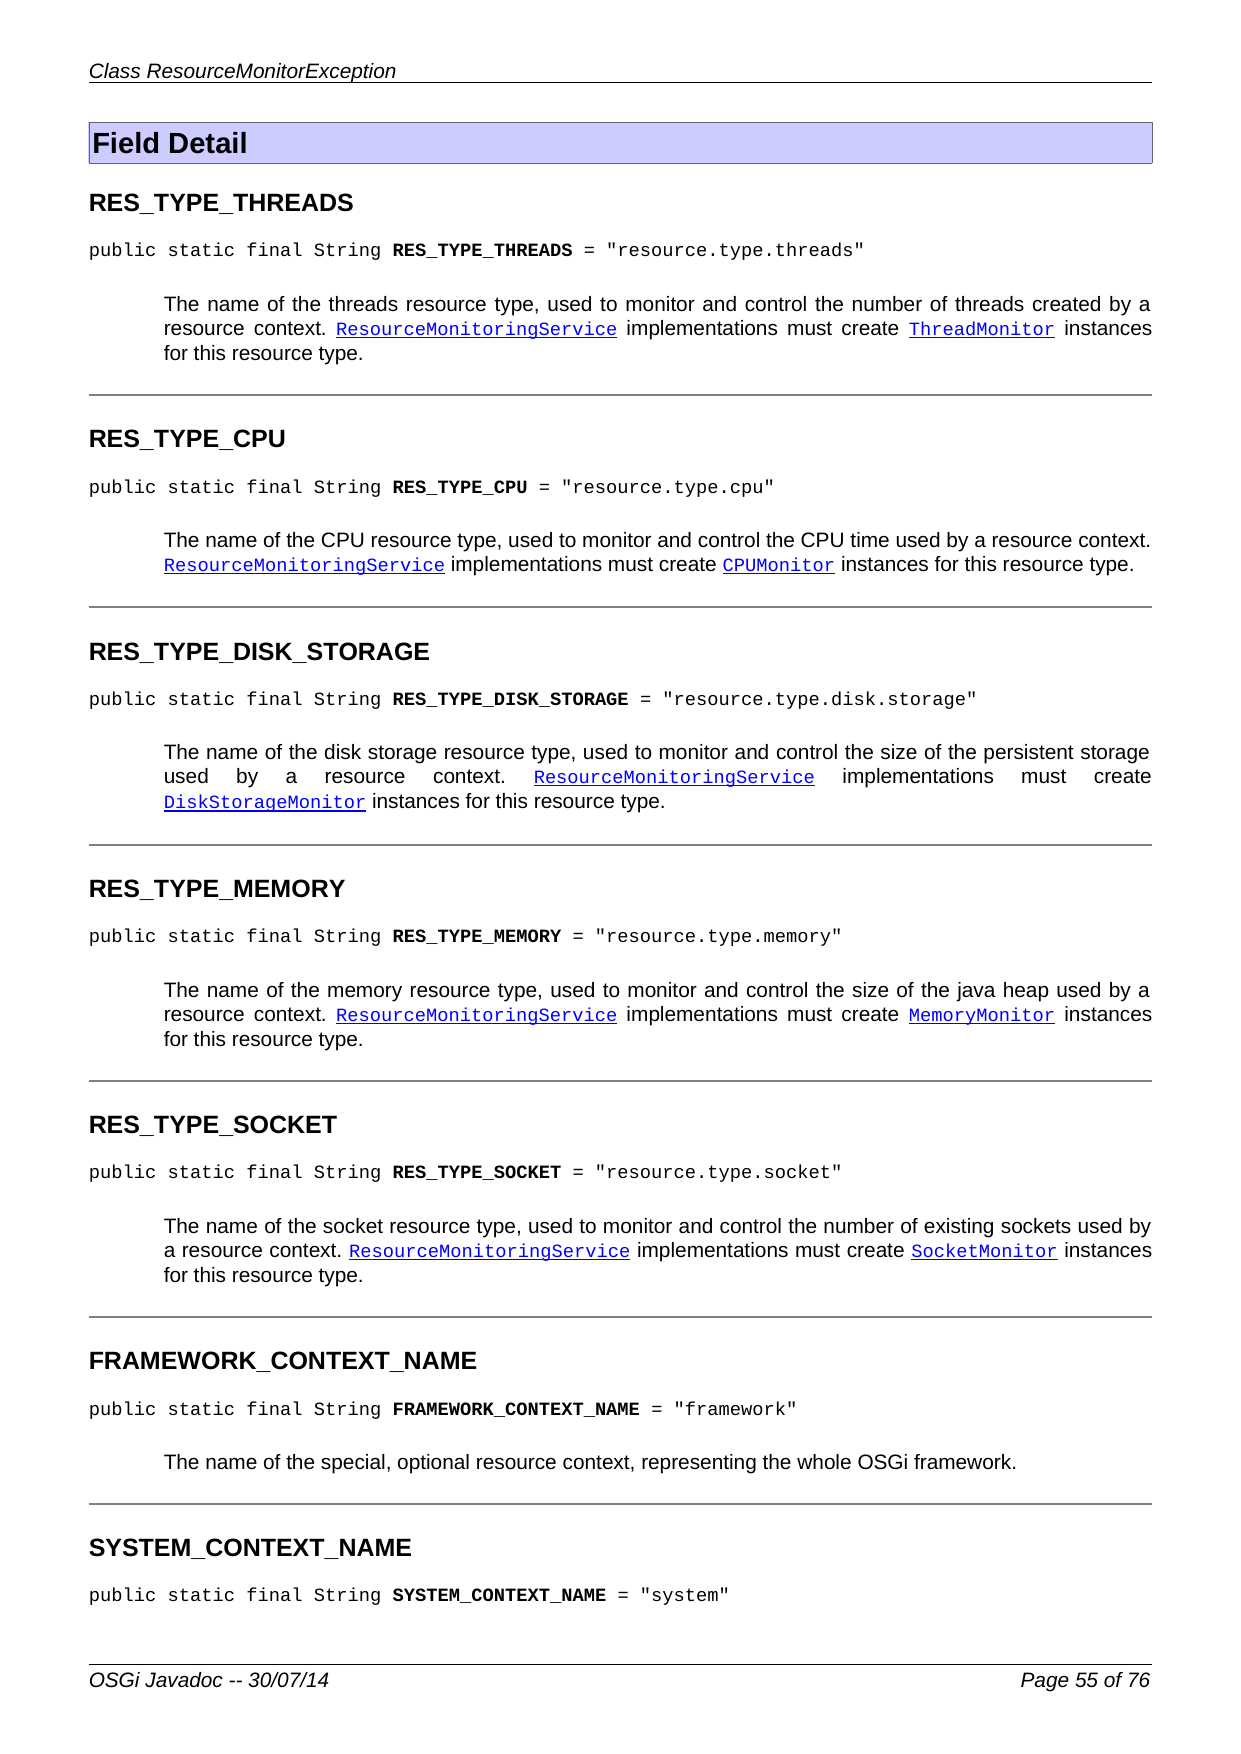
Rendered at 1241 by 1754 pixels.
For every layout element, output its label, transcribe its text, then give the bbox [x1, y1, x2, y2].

subtitle RES_TYPE_THREADS [88, 188, 1152, 217]
text public static final String RES_TYPE_CPU = "resource.type.cpu" [88, 477, 1152, 499]
text The name of the disk storage resource type, used to monitor and control the size of the persistent storage used by a resource context. ResourceMonitoringService implementations must create DiskStorageMonitor instances for this resource type. [163, 740, 1152, 814]
subtitle RES_TYPE_MEMORY [88, 874, 1152, 903]
subtitle SYSTEM_CONTEXT_NAME [88, 1533, 1152, 1562]
subtitle FRAMEWORK_CONTEXT_NAME [88, 1346, 1152, 1375]
subtitle RES_TYPE_SOCKET [88, 1110, 1152, 1139]
subtitle RES_TYPE_CPU [88, 424, 1152, 453]
text The name of the memory resource type, used to monitor and control the size of the java heap used by a resource context. ResourceMonitoringService implementations must create MemoryMonitor instances for this resource type. [163, 977, 1152, 1051]
text The name of the socket resource type, used to monitor and control the number of existing sockets used by a resource context. ResourceMonitoringService implementations must create SocketMonitor instances for this resource type. [163, 1213, 1152, 1287]
text The name of the threads resource type, used to monitor and control the number of threads created by a resource context. ResourceMonitoringService implementations must create ThreadMonitor instances for this resource type. [163, 292, 1152, 365]
text public static final String RES_TYPE_DISK_STORAGE = "resource.type.disk.storage" [88, 689, 1152, 711]
subtitle RES_TYPE_DISK_STORAGE [88, 637, 1152, 665]
text public static final String FRAMEWORK_CONTEXT_NAME = "framework" [88, 1399, 1152, 1421]
text The name of the special, optional resource context, representing the whole OSGi framework. [163, 1450, 1152, 1474]
text public static final String SYSTEM_CONTEXT_NAME = "system" [88, 1586, 1152, 1607]
text public static final String RES_TYPE_SOCKET = "resource.type.socket" [88, 1163, 1152, 1184]
text The name of the CPU resource type, used to monitor and control the CPU time used by a resource context. ResourceMonitoringService implementations must create CPUMonitor instances for this resource type. [163, 528, 1152, 577]
subtitle Field Detail [90, 123, 1152, 163]
text public static final String RES_TYPE_THREADS = "resource.type.threads" [88, 241, 1152, 262]
text public static final String RES_TYPE_MEMORY = "resource.type.memory" [88, 927, 1152, 948]
